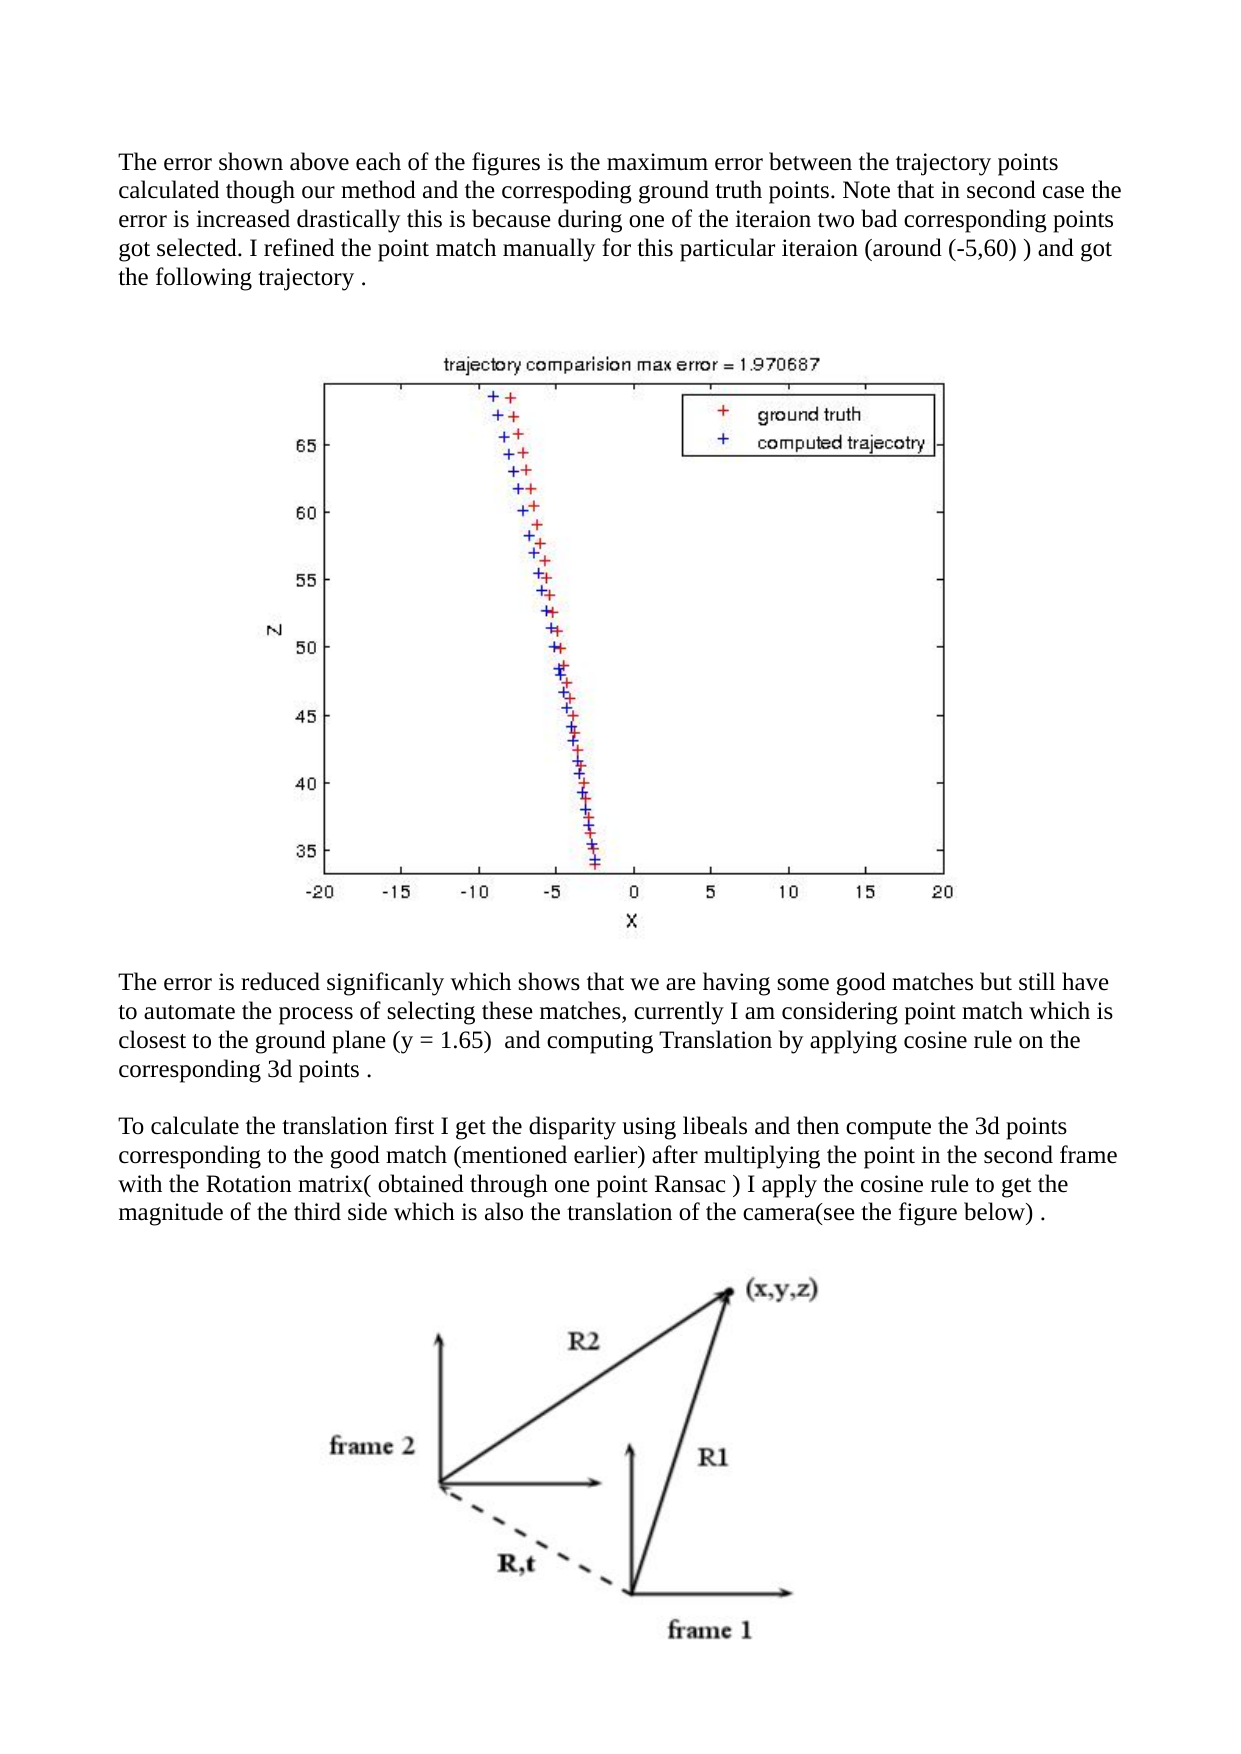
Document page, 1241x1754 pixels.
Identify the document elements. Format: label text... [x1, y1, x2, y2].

text The error is reduced significanly which shows that we are having some good matches but still have to automate the process of selecting these matches, currently I am considering point match which is closest to the ground plane (y = 1.65) and computing Translation by applying cosine rule on the corresponding 3d points . [118, 967, 1122, 1082]
picture [319, 1268, 828, 1648]
text To calculate the translation first I get the disparity using libeals and then compute the 3d points corresponding to the good match (mentioned earlier) after multiplying the point in the second frame with the Rotation matrix( obtained through one point Ransac ) I apply the cosine rule to get the magnitude of the third side which is also the translation of the camera(see the figure below) . [118, 1111, 1122, 1226]
picture [219, 338, 1020, 939]
text The error shown above each of the figures is the maximum error between the trajectory points calculated though our method and the correspoding ground truth points. Note that in second case the error is increased drastically this is because during one of the iteraion two bad corresponding points got selected. I refined the point match manually for this particular iteraion (around (-5,60) ) and got the following trajectory . [118, 147, 1122, 291]
